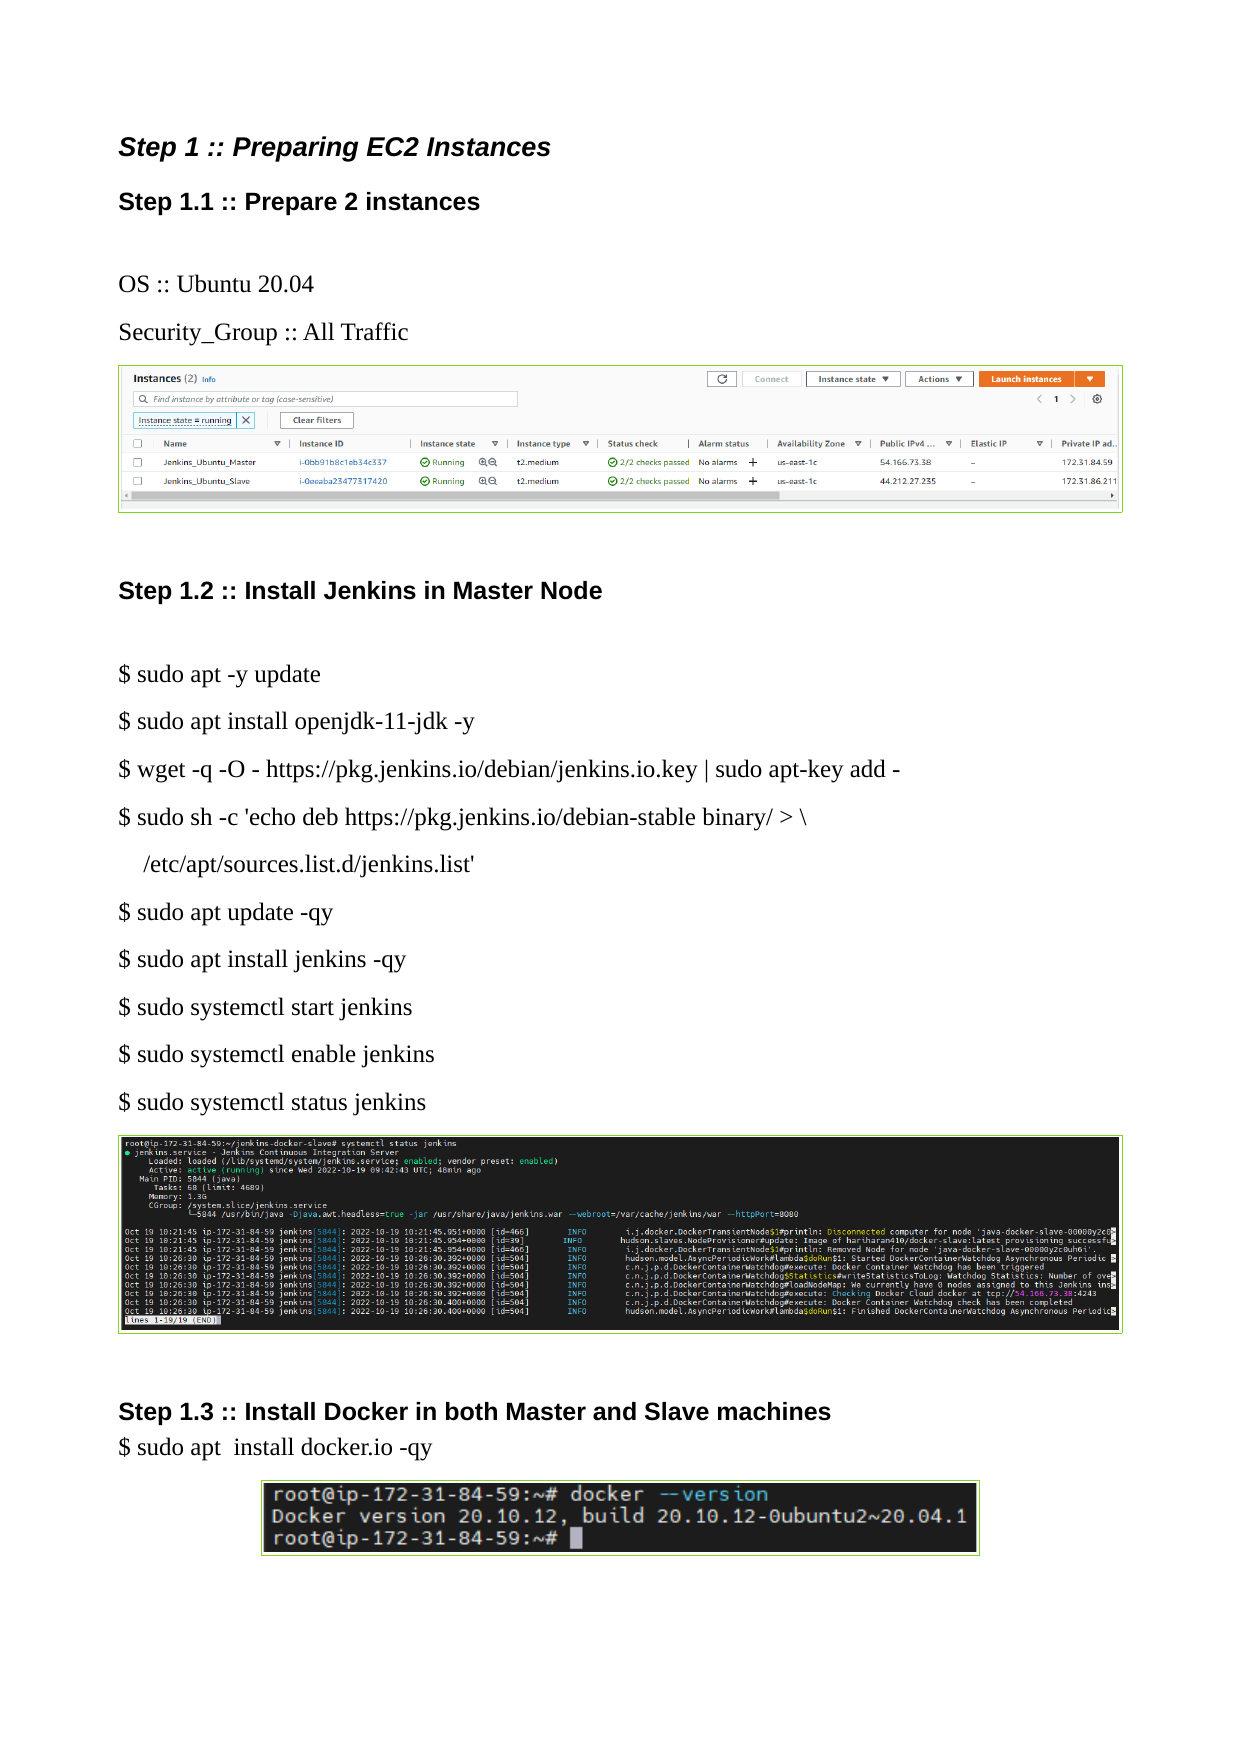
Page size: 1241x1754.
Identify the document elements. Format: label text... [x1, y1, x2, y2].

picture [121, 367, 1119, 509]
subtitle Step 1.1 :: Prepare 2 instances [118, 187, 1122, 216]
text $ sudo systemctl enable jenkins [118, 1039, 1122, 1068]
text $ sudo apt install openjdk-11-jdk -y [118, 706, 1122, 735]
text Security_Group :: All Traffic [118, 317, 1122, 346]
text $ sudo sh -c 'echo deb https://pkg.jenkins.io/debian-stable binary/ > \ [118, 802, 1122, 830]
text /etc/apt/sources.list.d/jenkins.list' [118, 849, 1122, 878]
text $ sudo systemctl start jenkins [118, 992, 1122, 1021]
text $ sudo systemctl status jenkins [118, 1087, 1122, 1116]
subtitle Step 1.2 :: Install Jenkins in Master Node [118, 576, 1122, 605]
text $ sudo apt install docker.io -qy [118, 1432, 1122, 1461]
text $ wget -q -O - https://pkg.jenkins.io/debian/jenkins.io.key | sudo apt-key add - [118, 754, 1122, 783]
text $ sudo apt -y update [118, 659, 1122, 687]
subtitle Step 1 :: Preparing EC2 Instances [118, 131, 1122, 162]
subtitle Step 1.3 :: Install Docker in both Master and Slave machines [118, 1397, 1122, 1426]
text OS :: Ubuntu 20.04 [118, 269, 1122, 298]
text $ sudo apt install jenkins -qy [118, 944, 1122, 973]
text $ sudo apt update -qy [118, 897, 1122, 926]
picture [263, 1483, 977, 1552]
picture [121, 1137, 1119, 1330]
